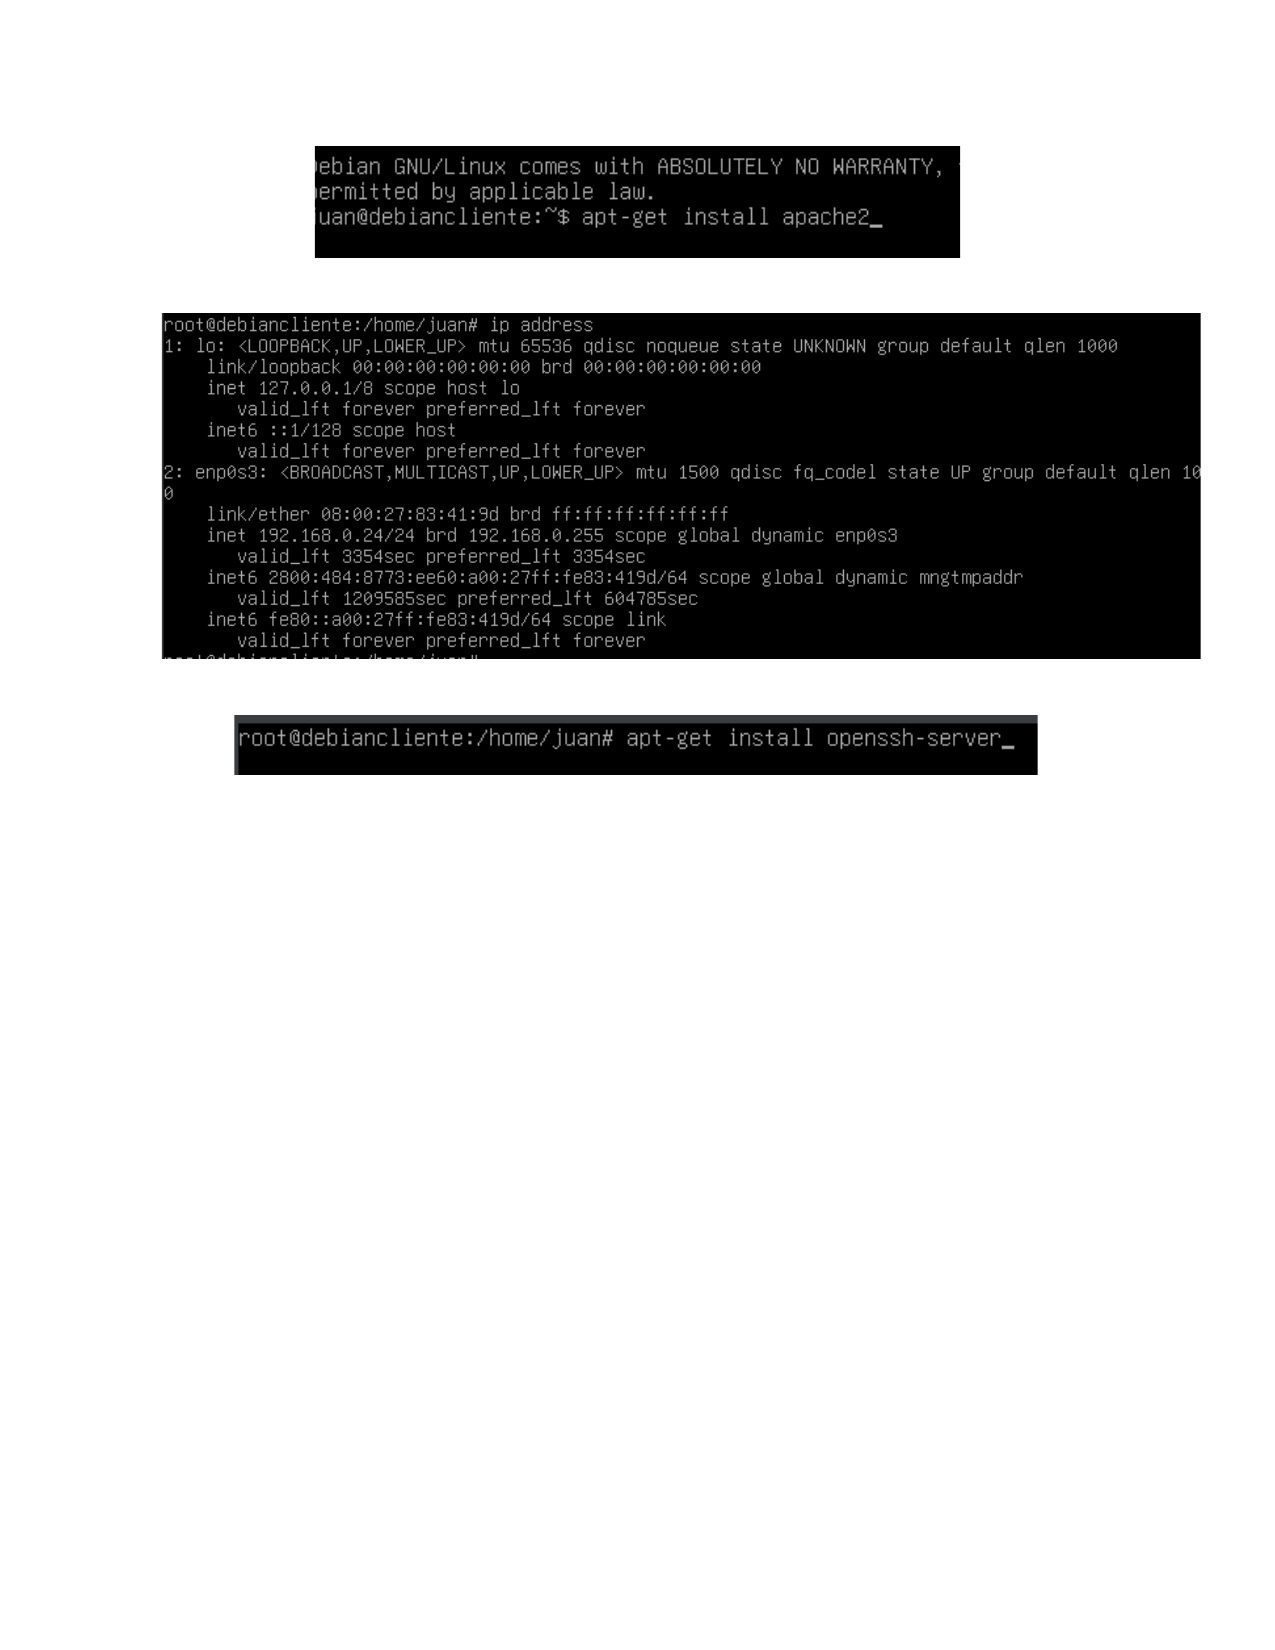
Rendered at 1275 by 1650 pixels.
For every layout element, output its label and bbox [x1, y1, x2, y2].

picture [161, 313, 1201, 659]
picture [314, 146, 961, 258]
picture [234, 715, 1038, 775]
